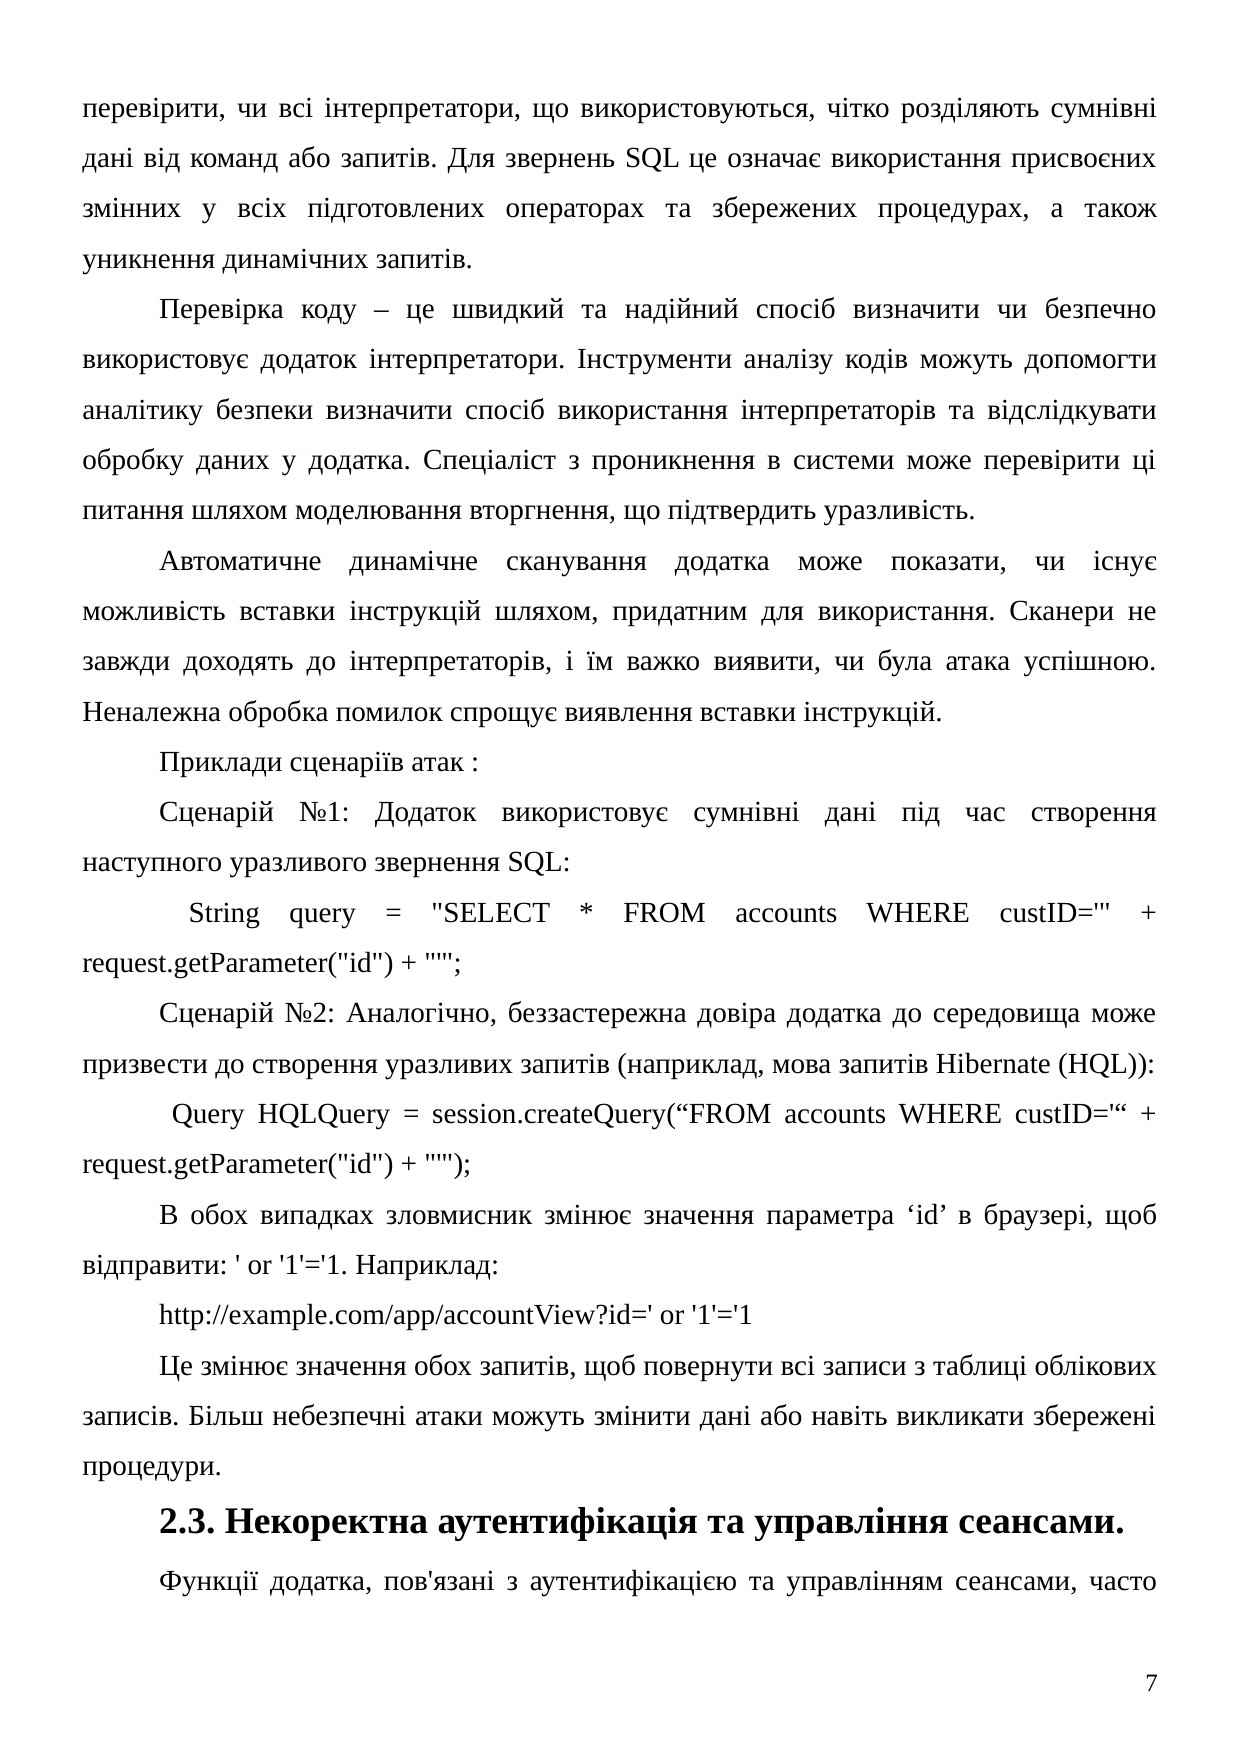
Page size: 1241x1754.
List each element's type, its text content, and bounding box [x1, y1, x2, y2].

text Автоматичне динамічне сканування додатка може показати, чи існує можливість вставки інструкцій шляхом, придатним для використання. Сканери не завжди доходять до інтерпретаторів, і їм важко виявити, чи була атака успішною. Неналежна обробка помилок спрощує виявлення вставки інструкцій. [82, 543, 1158, 727]
text Сценарій №1: Додаток використовує сумнівні дані під час створення наступного уразливого звернення SQL: [82, 794, 1158, 878]
text Це змінює значення обох запитів, щоб повернути всі записи з таблиці облікових записів. Більш небезпечні атаки можуть змінити дані або навіть викликати збережені процедури. [82, 1348, 1158, 1482]
text Функції додатка, пов'язані з аутентифікацією та управлінням сеансами, часто [82, 1563, 1158, 1597]
text перевірити, чи всі інтерпретатори, що використовуються, чітко розділяють сумнівні дані від команд або запитів. Для звернень SQL це означає використання присвоєних змінних у всіх підготовлених операторах та збережених процедурах, а також уникнення динамічних запитів. [82, 90, 1158, 274]
text Перевірка коду – це швидкий та надійний спосіб визначити чи безпечно використовує додаток інтерпретатори. Інструменти аналізу кодів можуть допомогти аналітику безпеки визначити спосіб використання інтерпретаторів та відслідкувати обробку даних у додатка. Спеціаліст з проникнення в системи може перевірити ці питання шляхом моделювання вторгнення, що підтвердить уразливість. [82, 291, 1158, 526]
text Query HQLQuery = session.createQuery(“FROM accounts WHERE custID='“ + request.getParameter("id") + "'"); [82, 1096, 1158, 1180]
text http://example.com/app/accountView?id=' or '1'='1 [82, 1297, 1158, 1331]
text Сценарій №2: Аналогічно, беззастережна довіра додатка до середовища може призвести до створення уразливих запитів (наприклад, мова запитів Hibernate (HQL)): [82, 996, 1158, 1079]
text String query = "SELECT * FROM accounts WHERE custID='" + request.getParameter("id") + "'"; [82, 895, 1158, 979]
subtitle 2.3. Некоректна аутентифікація та управління сеансами. [82, 1499, 1158, 1542]
text В обох випадках зловмисник змінює значення параметра ‘id’ в браузері, щоб відправити: ' or '1'='1. Наприклад: [82, 1197, 1158, 1281]
text Приклади сценаріїв атак : [82, 744, 1158, 777]
